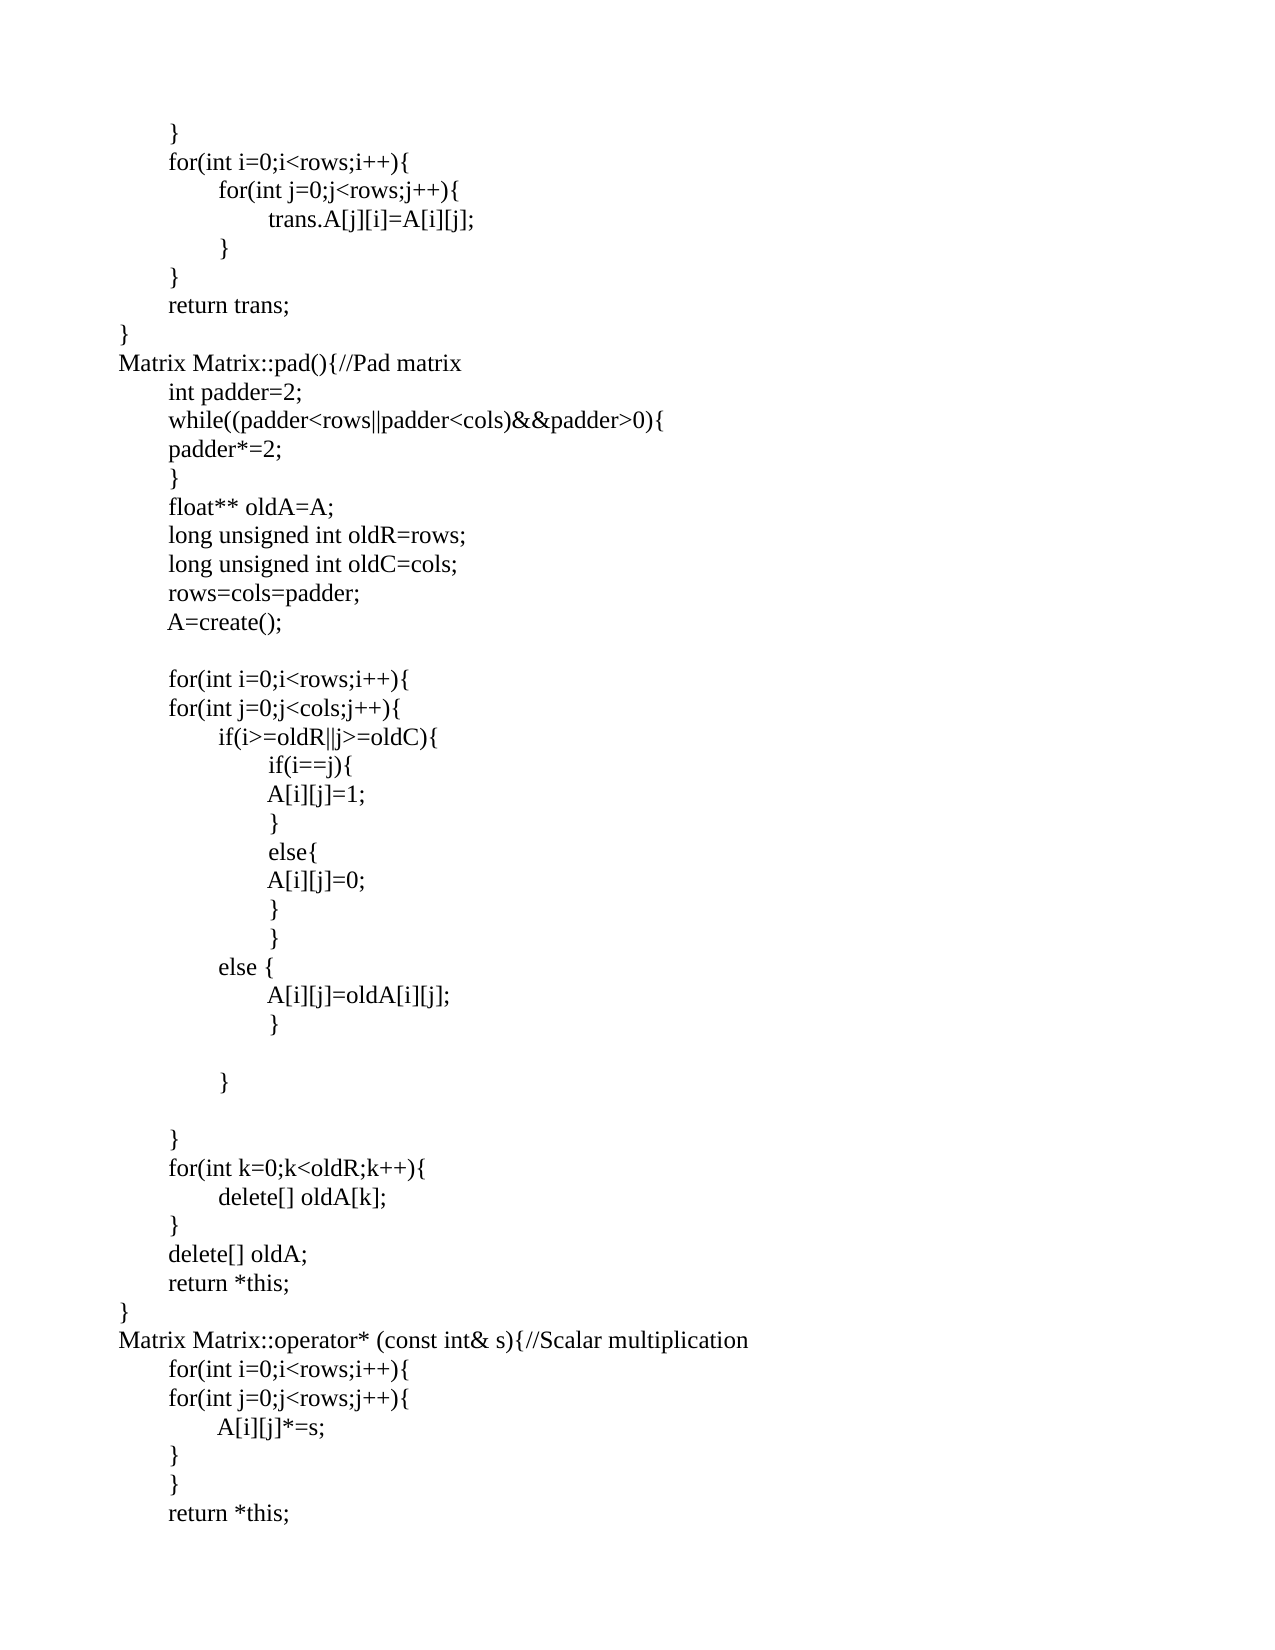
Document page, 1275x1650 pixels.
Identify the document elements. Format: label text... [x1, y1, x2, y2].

text for(int i=0;i<rows;i++){ [118, 147, 1157, 176]
text A[i][j]*=s; [118, 1412, 1157, 1441]
text } [118, 118, 1157, 147]
text } [118, 1124, 1157, 1153]
text while((padder<rows||padder<cols)&&padder>0){ [118, 406, 1157, 434]
text delete[] oldA[k]; [118, 1182, 1157, 1211]
text } [118, 808, 1157, 837]
text } [118, 1441, 1157, 1469]
text trans.A[j][i]=A[i][j]; [118, 204, 1157, 233]
text if(i>=oldR||j>=oldC){ [118, 722, 1157, 751]
text delete[] oldA; [118, 1239, 1157, 1268]
text long unsigned int oldR=rows; [118, 521, 1157, 549]
text } [118, 1297, 1157, 1326]
text else{ [118, 837, 1157, 866]
text for(int k=0;k<oldR;k++){ [118, 1153, 1157, 1182]
text rows=cols=padder; [118, 578, 1157, 607]
text A=create(); [118, 607, 1157, 636]
text } [118, 1067, 1157, 1096]
text A[i][j]=0; [118, 866, 1157, 894]
text } [118, 233, 1157, 262]
text A[i][j]=oldA[i][j]; [118, 981, 1157, 1009]
text } [118, 262, 1157, 291]
text float** oldA=A; [118, 492, 1157, 521]
text } [118, 1009, 1157, 1038]
text } [118, 923, 1157, 952]
text int padder=2; [118, 377, 1157, 406]
text for(int i=0;i<rows;i++){ [118, 664, 1157, 693]
text long unsigned int oldC=cols; [118, 549, 1157, 578]
text return *this; [118, 1498, 1157, 1527]
text return *this; [118, 1268, 1157, 1297]
text } [118, 1211, 1157, 1239]
text } [118, 319, 1157, 348]
text if(i==j){ [118, 751, 1157, 779]
text } [118, 1469, 1157, 1498]
text for(int j=0;j<rows;j++){ [118, 1383, 1157, 1412]
text else { [118, 952, 1157, 981]
text for(int j=0;j<cols;j++){ [118, 693, 1157, 722]
text Matrix Matrix::pad(){//Pad matrix [118, 348, 1157, 377]
text for(int j=0;j<rows;j++){ [118, 176, 1157, 204]
text padder*=2; [118, 434, 1157, 463]
text A[i][j]=1; [118, 779, 1157, 808]
text return trans; [118, 291, 1157, 319]
text } [118, 463, 1157, 492]
text for(int i=0;i<rows;i++){ [118, 1354, 1157, 1383]
text } [118, 894, 1157, 923]
text Matrix Matrix::operator* (const int& s){//Scalar multiplication [118, 1326, 1157, 1354]
